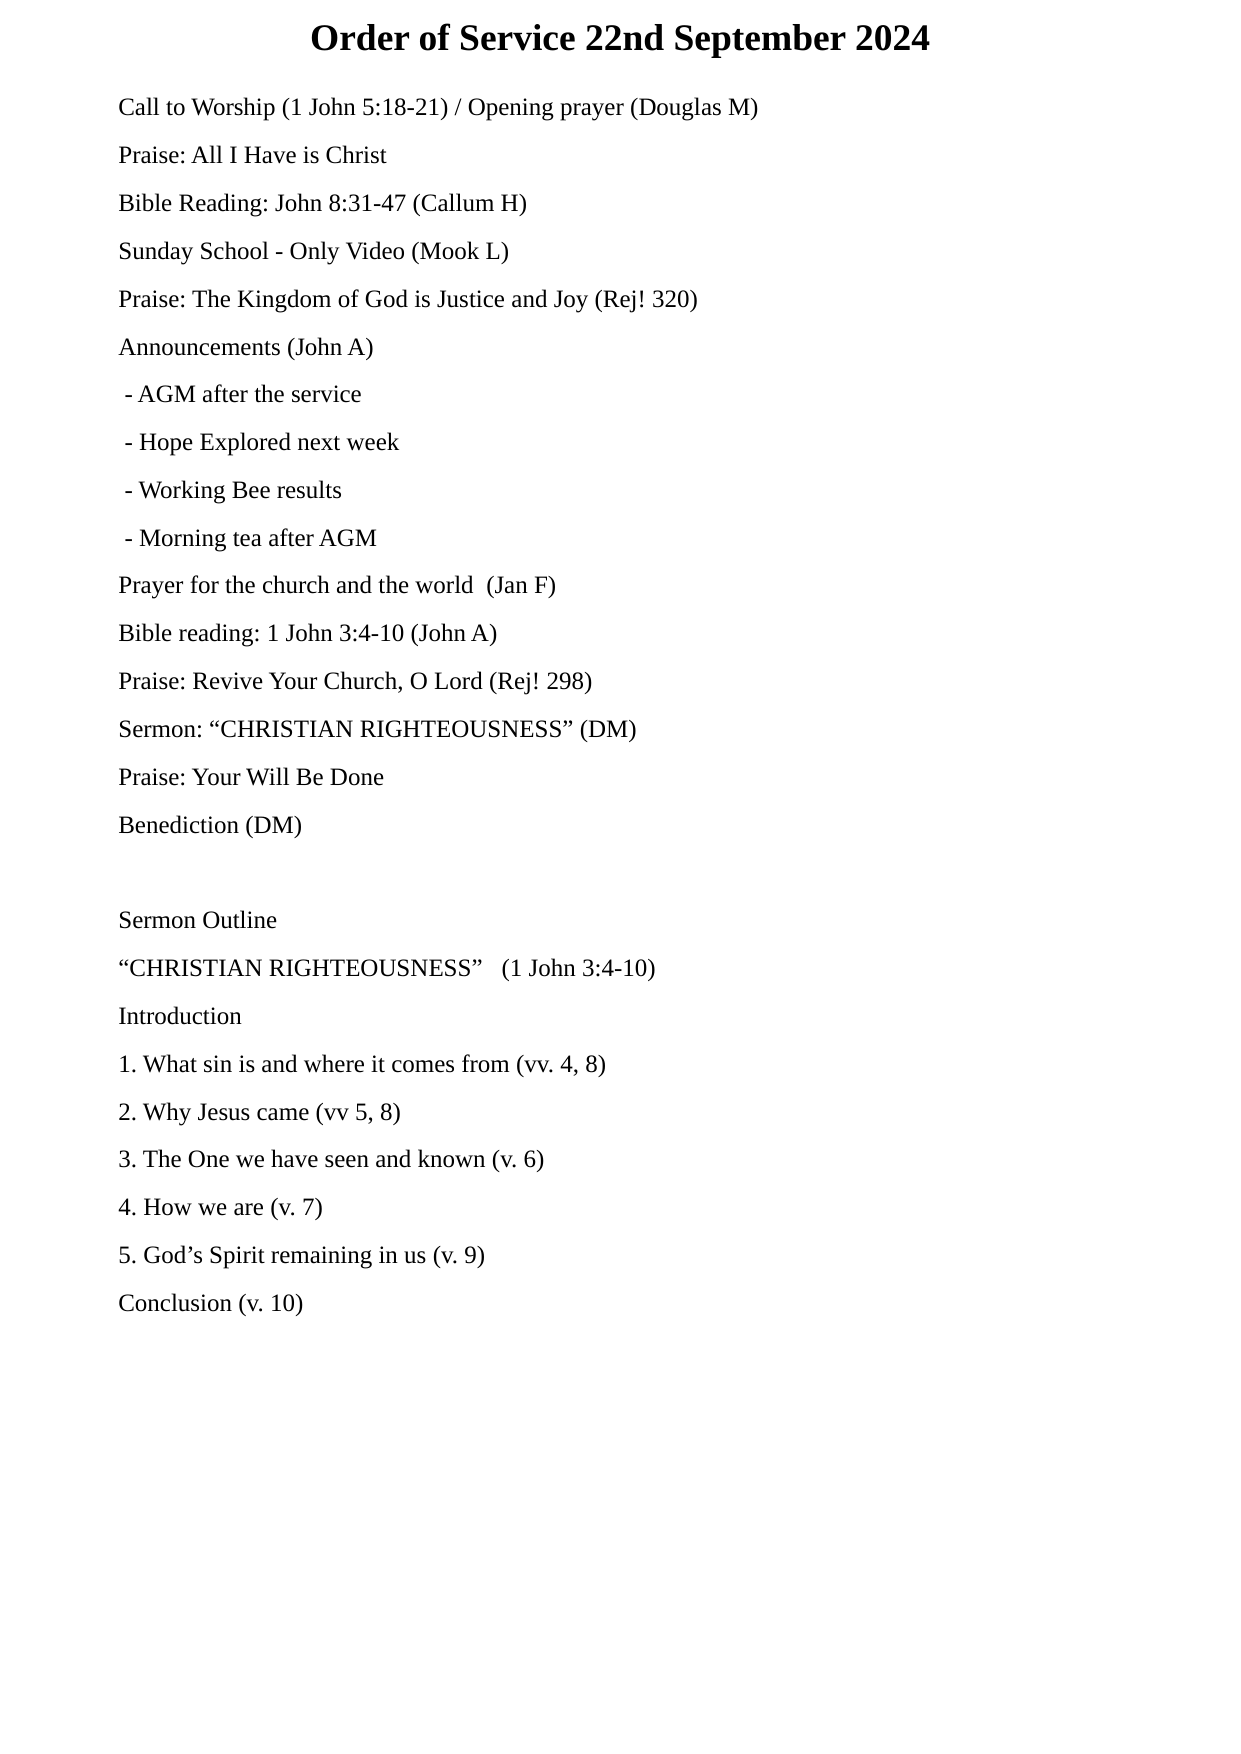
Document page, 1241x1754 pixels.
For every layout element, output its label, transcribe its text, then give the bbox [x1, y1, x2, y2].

text Sermon Outline [118, 905, 1122, 934]
text Praise: Revive Your Church, O Lord (Rej! 298) [118, 666, 1122, 695]
text Praise: All I Have is Christ [118, 140, 1122, 169]
text - Morning tea after AGM [118, 523, 1122, 552]
text Benediction (DM) [118, 810, 1122, 838]
text Praise: The Kingdom of God is Justice and Joy (Rej! 320) [118, 284, 1122, 312]
text Introduction [118, 1001, 1122, 1030]
text Sunday School - Only Video (Mook L) [118, 236, 1122, 265]
text 2. Why Jesus came (vv 5, 8) [118, 1097, 1122, 1125]
text Bible reading: 1 John 3:4-10 (John A) [118, 618, 1122, 647]
text Call to Worship (1 John 5:18-21) / Opening prayer (Douglas M) [118, 92, 1122, 121]
text - AGM after the service [118, 379, 1122, 408]
text Prayer for the church and the world (Jan F) [118, 571, 1122, 599]
text - Hope Explored next week [118, 427, 1122, 456]
text “CHRISTIAN RIGHTEOUSNESS” (1 John 3:4-10) [118, 953, 1122, 982]
text Announcements (John A) [118, 332, 1122, 360]
text 1. What sin is and where it comes from (vv. 4, 8) [118, 1049, 1122, 1077]
text 4. How we are (v. 7) [118, 1192, 1122, 1221]
text Sermon: “CHRISTIAN RIGHTEOUSNESS” (DM) [118, 714, 1122, 743]
text Praise: Your Will Be Done [118, 762, 1122, 791]
text Conclusion (v. 10) [118, 1288, 1122, 1317]
text Bible Reading: John 8:31-47 (Callum H) [118, 188, 1122, 217]
text 5. God’s Spirit remaining in us (v. 9) [118, 1240, 1122, 1269]
text 3. The One we have seen and known (v. 6) [118, 1144, 1122, 1173]
text - Working Bee results [118, 475, 1122, 504]
